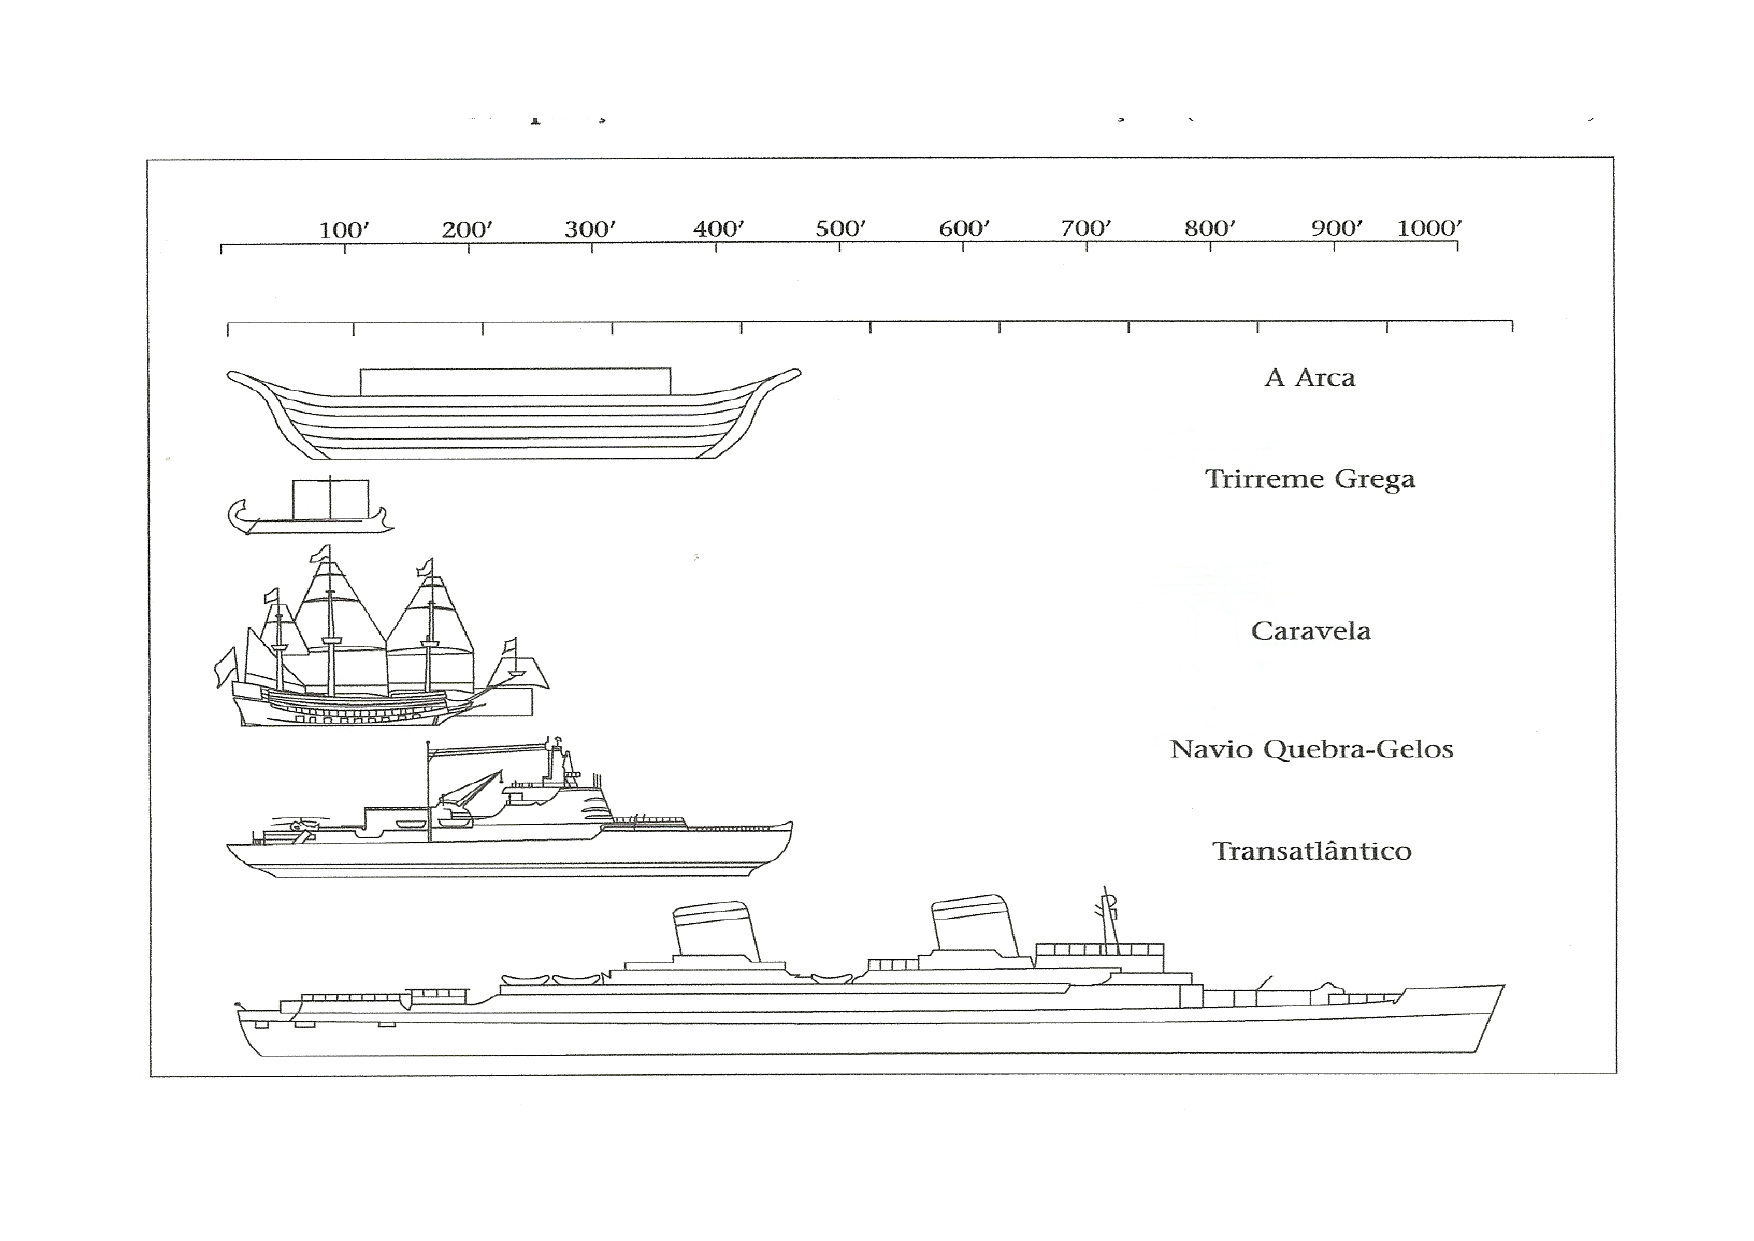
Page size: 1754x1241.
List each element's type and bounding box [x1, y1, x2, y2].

picture [121, 118, 1634, 1116]
